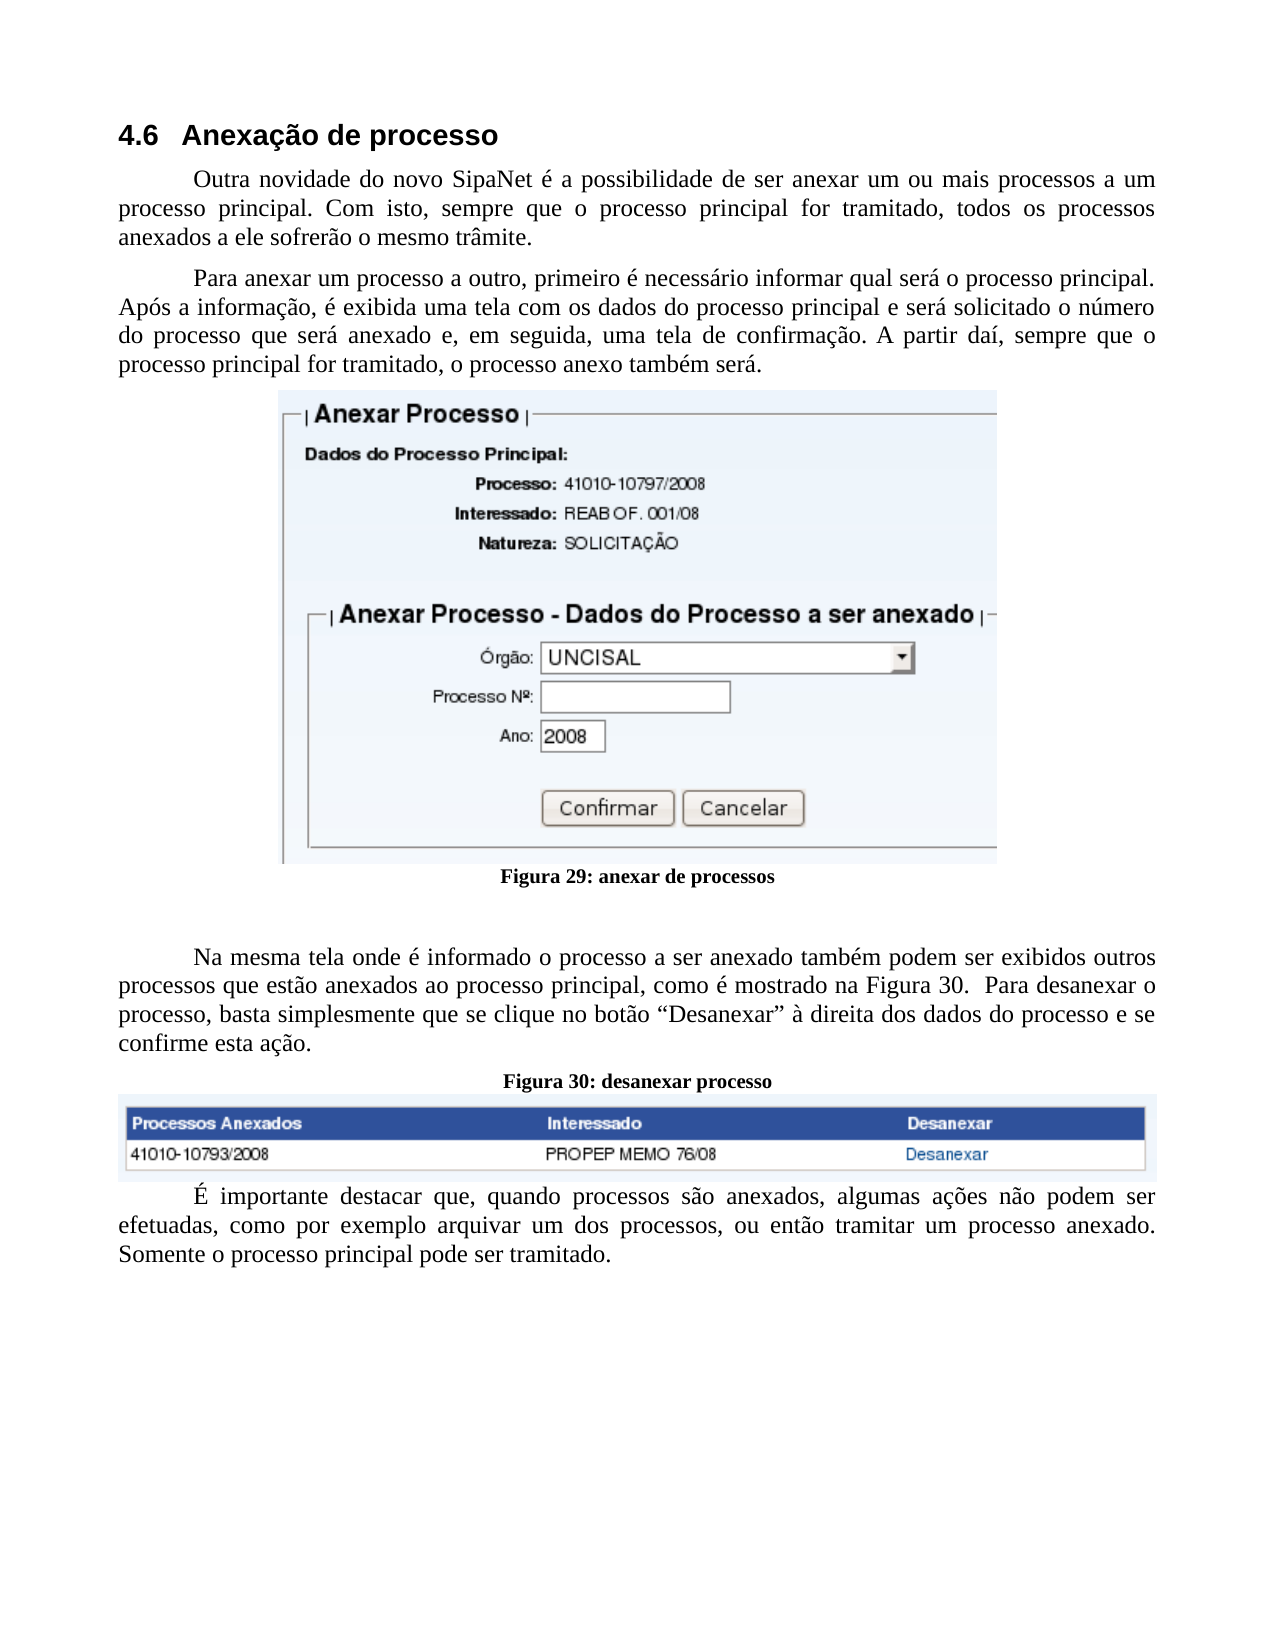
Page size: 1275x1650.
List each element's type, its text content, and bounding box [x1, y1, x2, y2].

subtitle Anexação de processo [118, 118, 1157, 152]
text Figura 29: anexar de processos [118, 390, 1157, 888]
text Para anexar um processo a outro, primeiro é necessário informar qual será o processo principal. Após a informação, é exibida uma tela com os dados do processo principal e será solicitado o número do processo que será anexado e, em seguida, uma tela de confirmação. A partir daí, sempre que o processo principal for tramitado, o processo anexo também será. [118, 263, 1157, 378]
text Figura 30: desanexar processo [118, 1069, 1157, 1093]
text É importante destacar que, quando processos são anexados, algumas ações não podem ser efetuadas, como por exemplo arquivar um dos processos, ou então tramitar um processo anexado. Somente o processo principal pode ser tramitado. [118, 1182, 1157, 1268]
picture [278, 390, 997, 864]
text Outra novidade do novo SipaNet é a possibilidade de ser anexar um ou mais processos a um processo principal. Com isto, sempre que o processo principal for tramitado, todos os processos anexados a ele sofrerão o mesmo trâmite. [118, 164, 1157, 250]
text Na mesma tela onde é informado o processo a ser anexado também podem ser exibidos outros processos que estão anexados ao processo principal, como é mostrado na Figura 30. Para desanexar o processo, basta simplesmente que se clique no botão “Desanexar” à direita dos dados do processo e se confirme esta ação. [118, 942, 1157, 1057]
picture [118, 1094, 1157, 1182]
